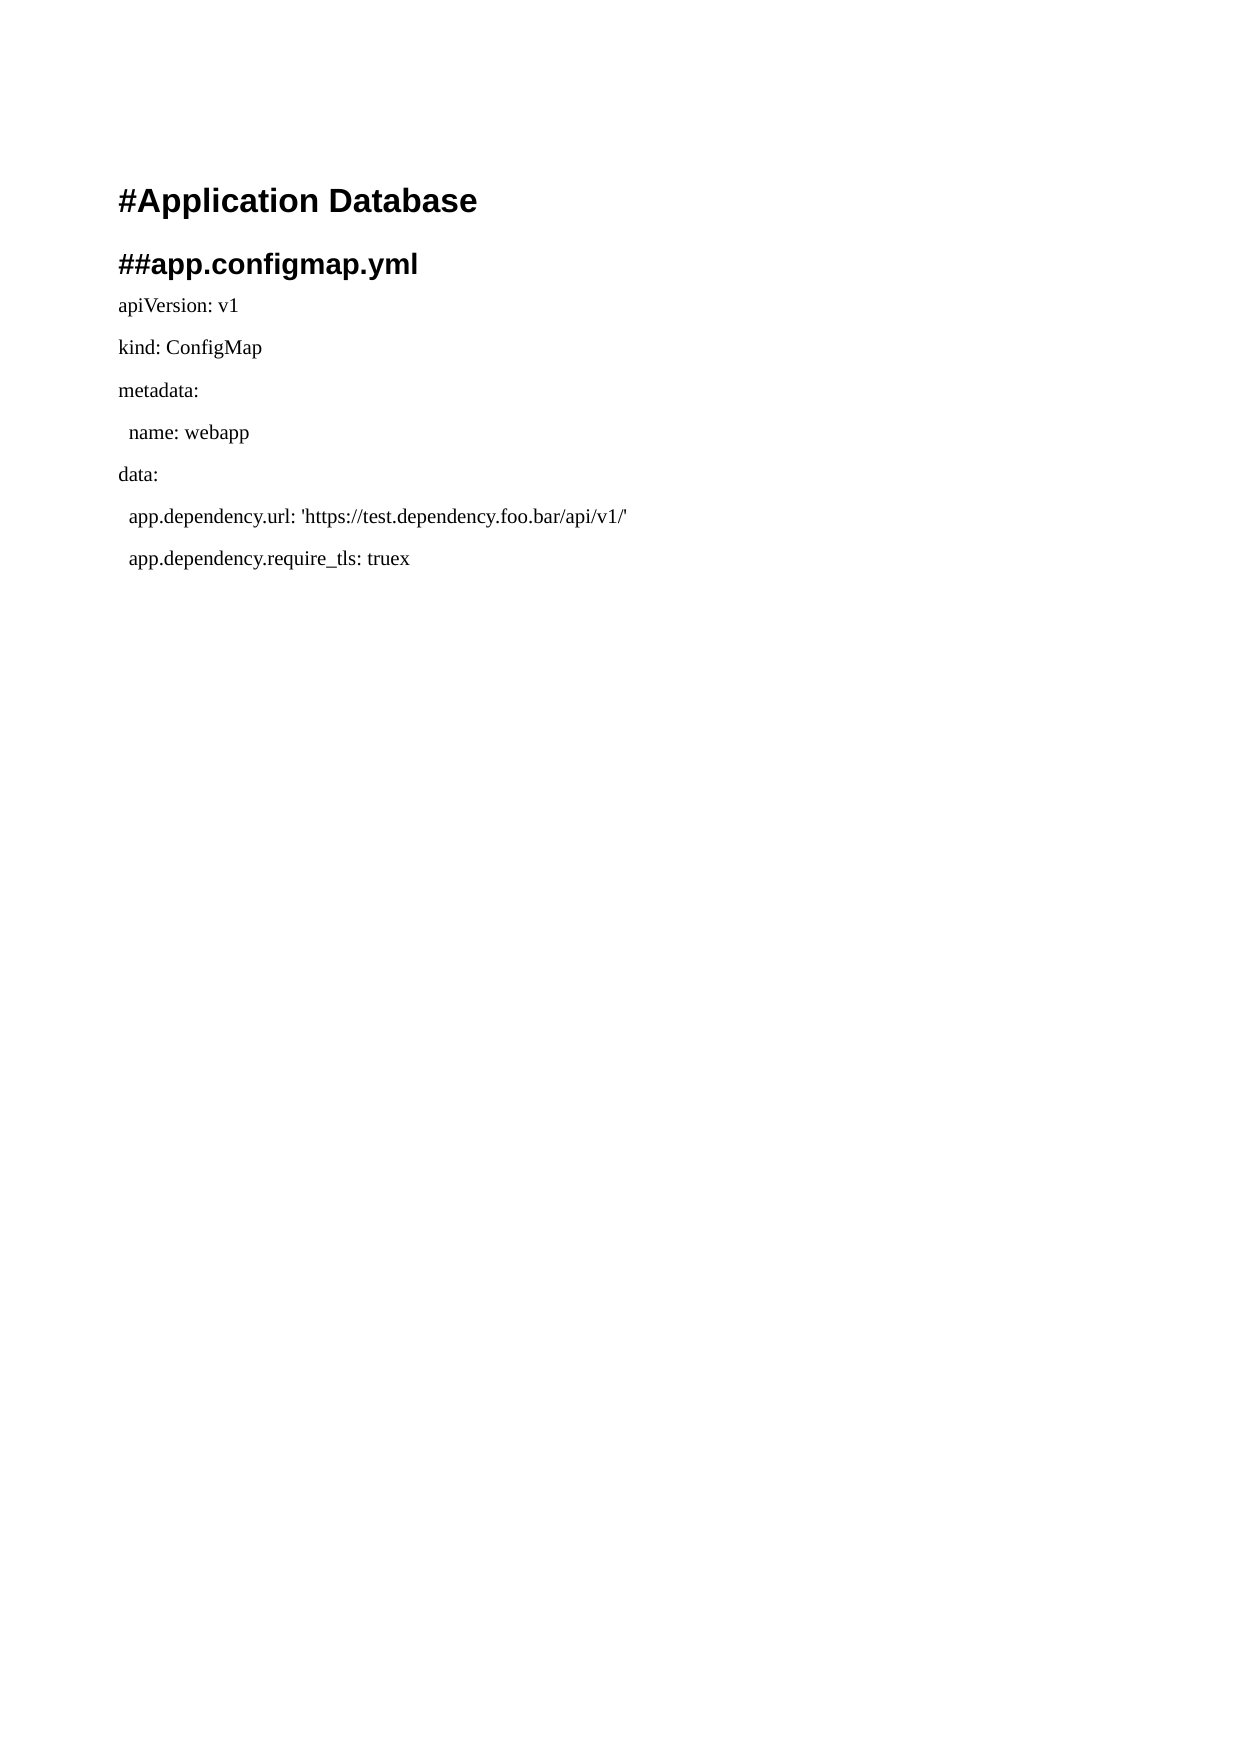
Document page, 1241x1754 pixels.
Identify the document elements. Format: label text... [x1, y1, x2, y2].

subtitle #Application Database [118, 181, 1122, 220]
text apiVersion: v1 [118, 293, 1122, 317]
subtitle ##app.configmap.yml [118, 247, 1122, 281]
text metadata: [118, 377, 1122, 402]
text app.dependency.url: 'https://test.dependency.foo.bar/api/v1/' [118, 504, 1122, 528]
text app.dependency.require_tls: truex [118, 546, 1122, 570]
text data: [118, 462, 1122, 486]
text kind: ConfigMap [118, 335, 1122, 359]
text name: webapp [118, 420, 1122, 444]
